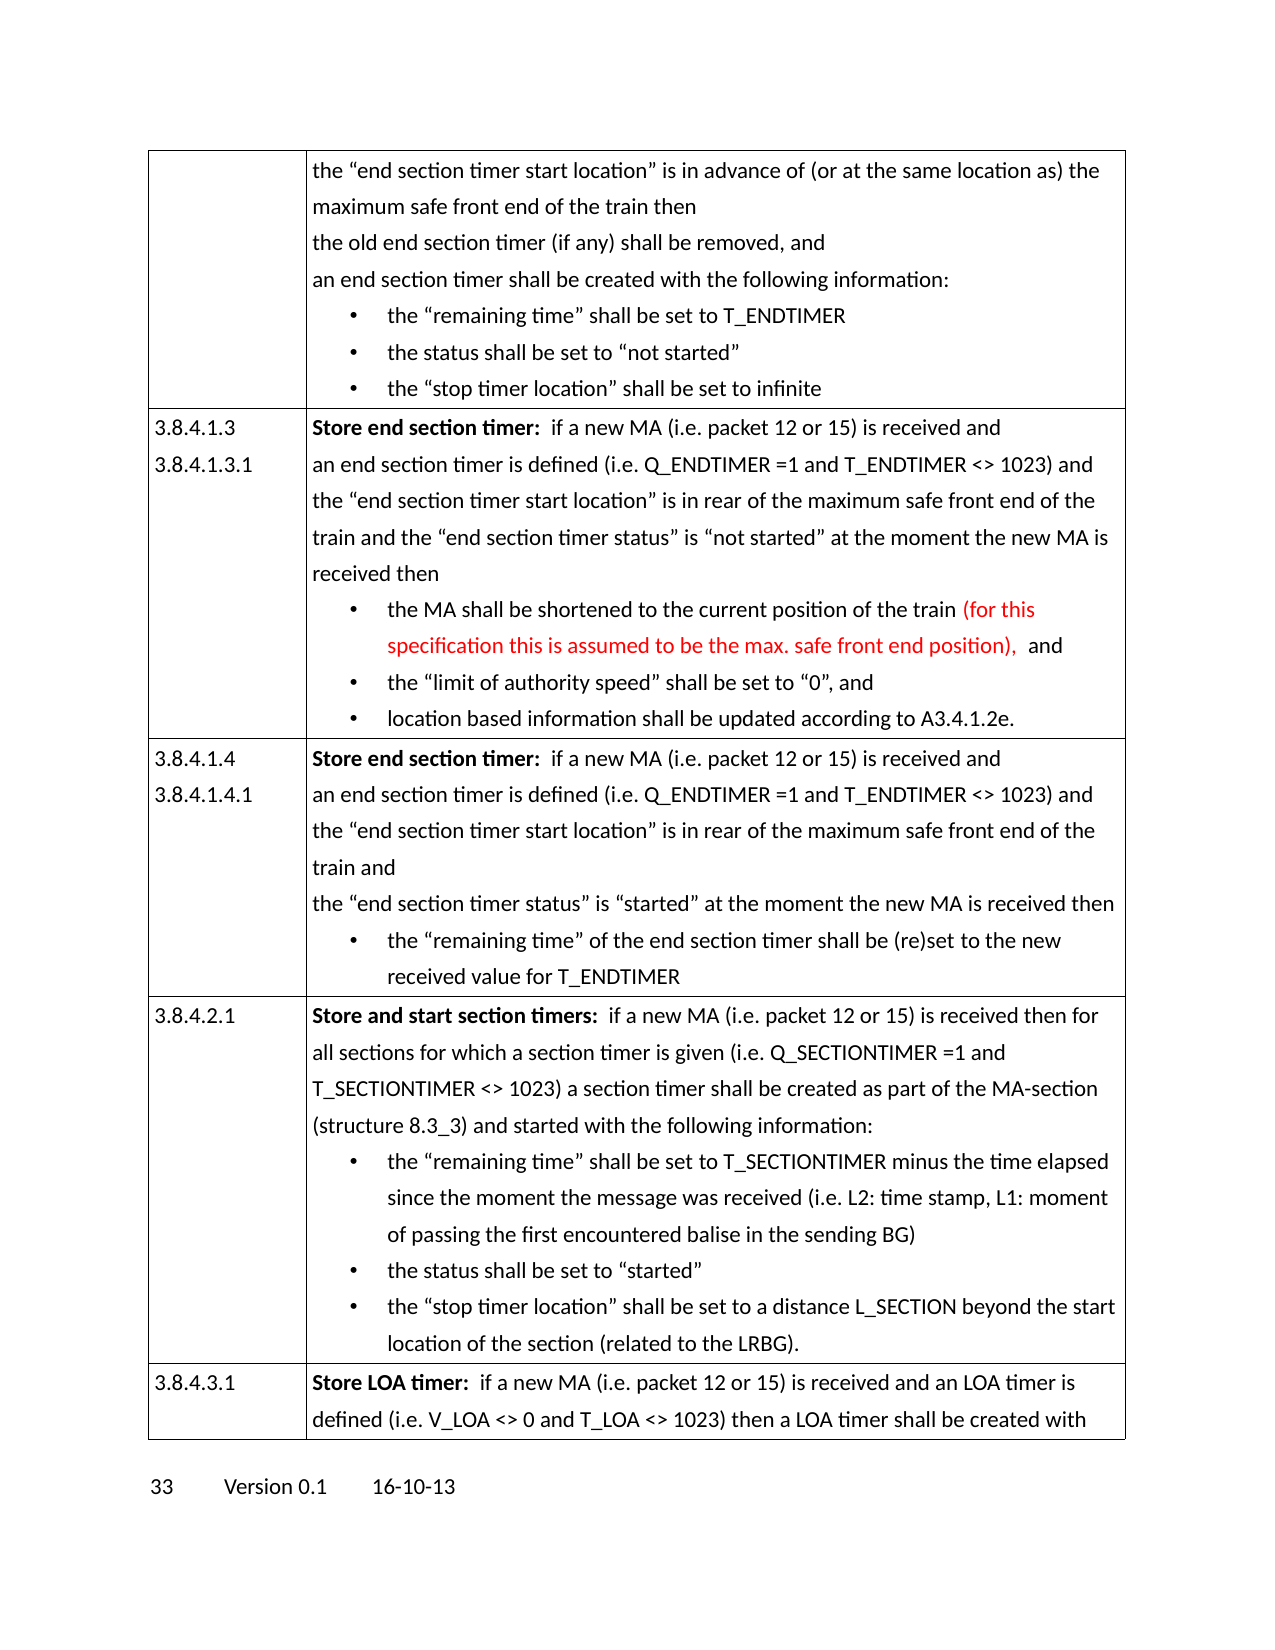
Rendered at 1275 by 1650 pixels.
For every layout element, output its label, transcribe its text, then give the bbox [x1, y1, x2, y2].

table_cell Store LOA timer: if a new MA (i.e. packet 12 or 15) is received and an LOA timer is defined (i.e. V_LOA <> 0 and T_LOA <> 1023) then a LOA timer shall be created with [307, 1364, 1125, 1438]
table_cell Store end section timer: if a new MA (i.e. packet 12 or 15) is received and an end section timer is defined (i.e. Q_ENDTIMER =1 and T_ENDTIMER <> 1023) and the “end section timer start location” is in rear of the maximum safe front end of the train and the “end section timer status” is “started” at the moment the new MA is received then the “remaining time” of the end section timer shall be (re)set to the new received value for T_ENDTIMER [307, 739, 1125, 996]
table_cell the “end section timer start location” is in advance of (or at the same location as) the maximum safe front end of the train then the old end section timer (if any) shall be removed, and an end section timer shall be created with the following information: the “remaining time” shall be set to T_ENDTIMER the status shall be set to “not started” the “stop timer location” shall be set to infinite [307, 151, 1125, 408]
table_cell 3.8.4.1.3 3.8.4.1.3.1 [149, 409, 306, 738]
table_cell 3.8.4.3.1 [149, 1364, 306, 1438]
table_cell Store end section timer: if a new MA (i.e. packet 12 or 15) is received and an end section timer is defined (i.e. Q_ENDTIMER =1 and T_ENDTIMER <> 1023) and the “end section timer start location” is in rear of the maximum safe front end of the train and the “end section timer status” is “not started” at the moment the new MA is received then the MA shall be shortened to the current position of the train (for this specification this is assumed to be the max. safe front end position), and the “limit of authority speed” shall be set to “0”, and location based information shall be updated according to A3.4.1.2e. [307, 409, 1125, 738]
table_cell [149, 151, 306, 408]
table_cell Store and start section timers: if a new MA (i.e. packet 12 or 15) is received then for all sections for which a section timer is given (i.e. Q_SECTIONTIMER =1 and T_SECTIONTIMER <> 1023) a section timer shall be created as part of the MA-section (structure 8.3_3) and started with the following information: the “remaining time” shall be set to T_SECTIONTIMER minus the time elapsed since the moment the message was received (i.e. L2: time stamp, L1: moment of passing the first encountered balise in the sending BG) the status shall be set to “started” the “stop timer location” shall be set to a distance L_SECTION beyond the start location of the section (related to the LRBG). [307, 997, 1125, 1363]
table_cell 3.8.4.2.1 [149, 997, 306, 1363]
table_cell 3.8.4.1.4 3.8.4.1.4.1 [149, 739, 306, 996]
